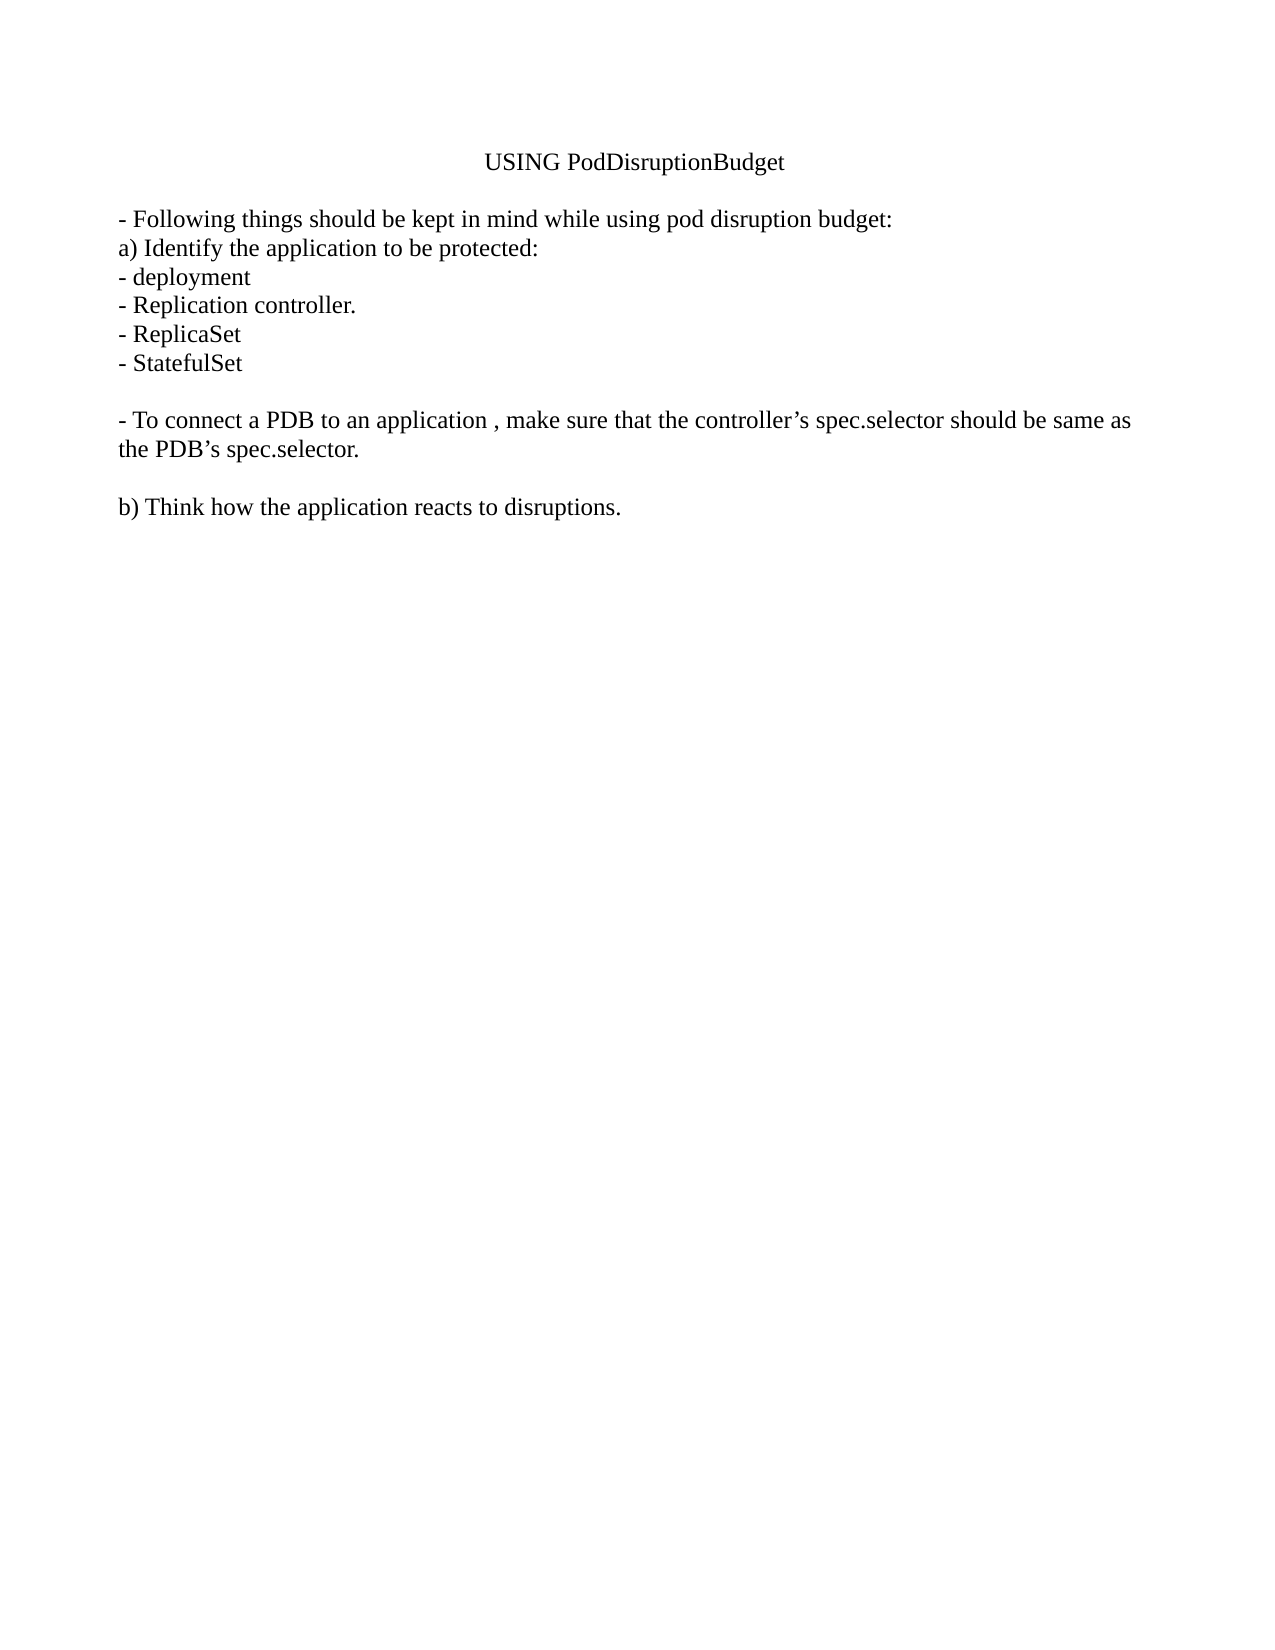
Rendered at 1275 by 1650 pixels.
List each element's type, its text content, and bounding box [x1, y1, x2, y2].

text - ReplicaSet [118, 319, 1157, 348]
text - Replication controller. [118, 291, 1157, 319]
text USING PodDisruptionBudget [118, 147, 1157, 176]
text - deployment [118, 262, 1157, 291]
text b) Think how the application reacts to disruptions. [118, 492, 1157, 521]
text - Following things should be kept in mind while using pod disruption budget: [118, 204, 1157, 233]
text a) Identify the application to be protected: [118, 233, 1157, 262]
text - To connect a PDB to an application , make sure that the controller’s spec.selector should be same as the PDB’s spec.selector. [118, 406, 1157, 463]
text - StatefulSet [118, 348, 1157, 377]
